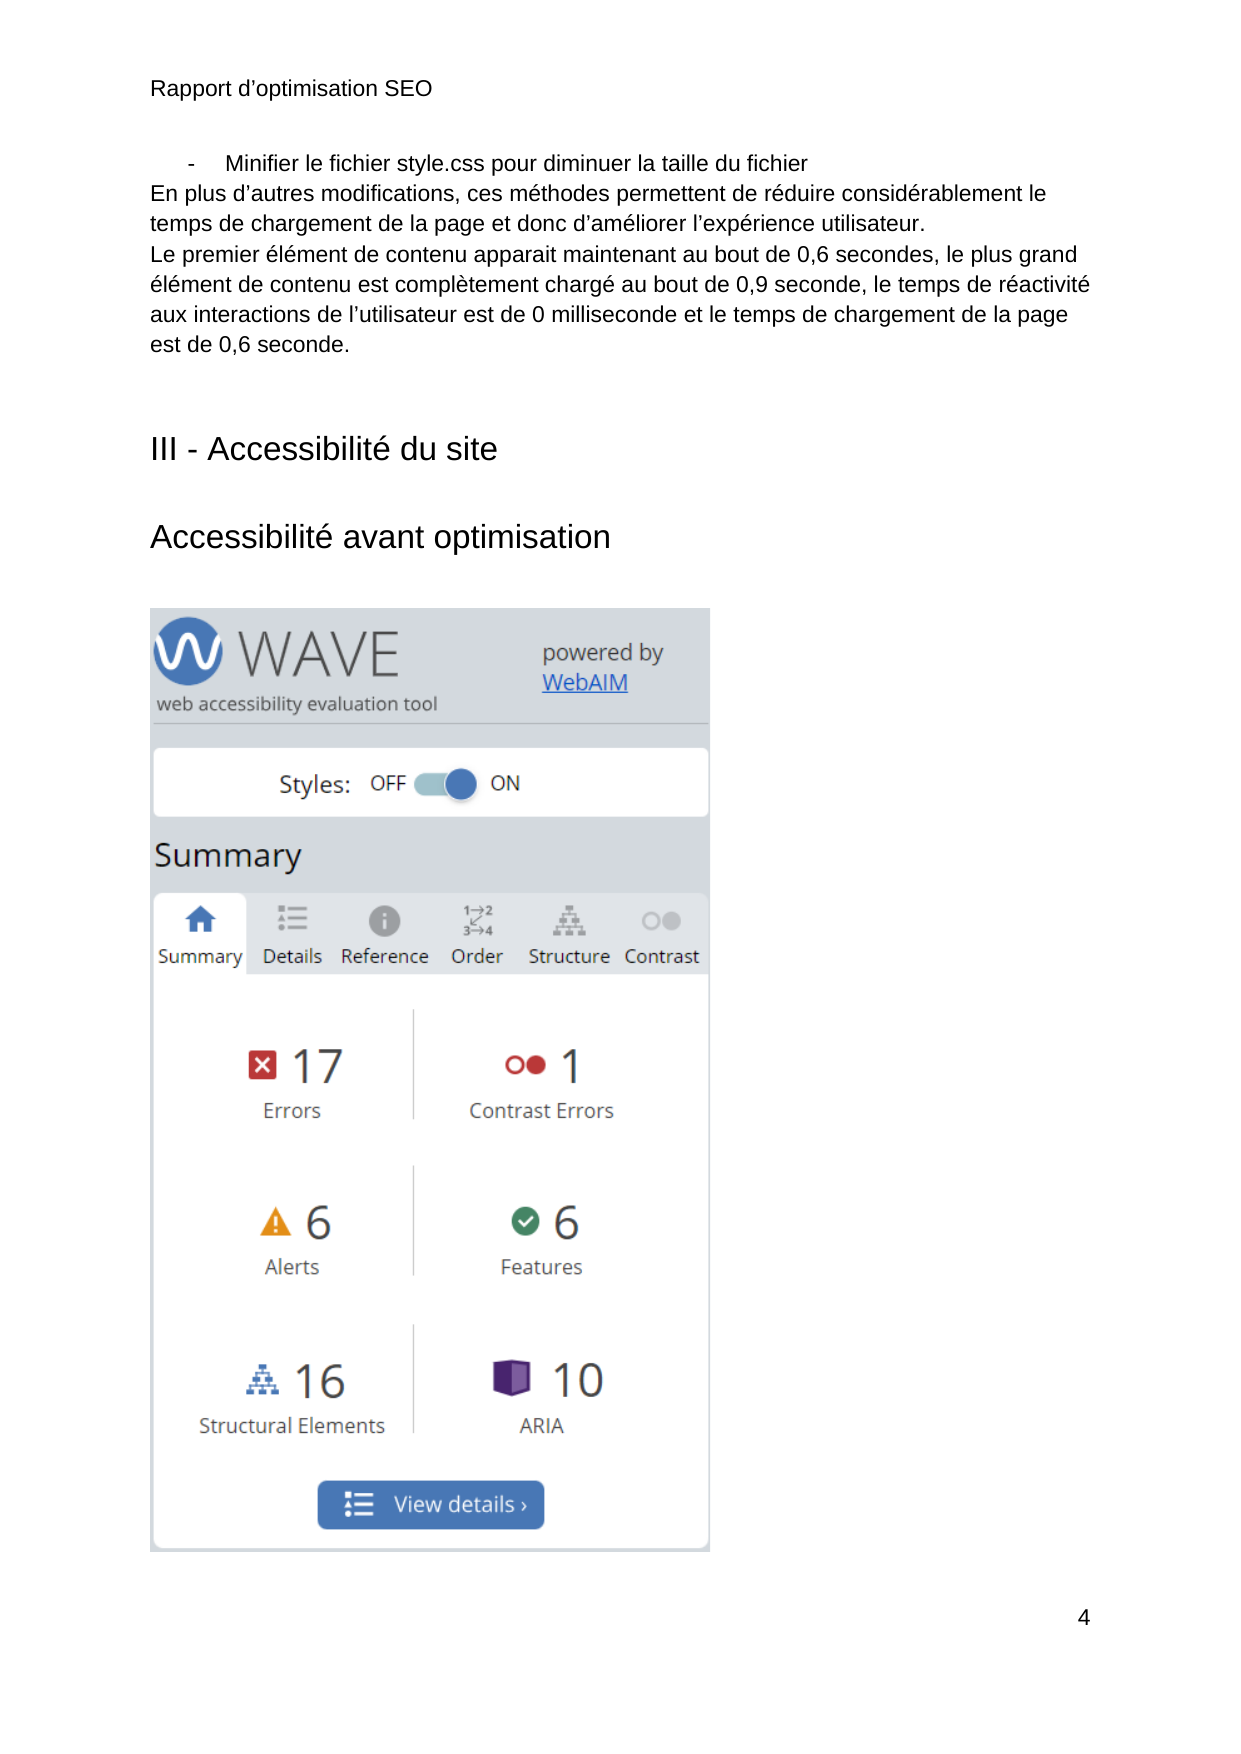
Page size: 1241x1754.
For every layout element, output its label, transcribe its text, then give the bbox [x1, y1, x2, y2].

subtitle III - Accessibilité du site [150, 429, 1090, 468]
text Le premier élément de contenu apparait maintenant au bout de 0,6 secondes, le plus grand élément de contenu est complètement chargé au bout de 0,9 seconde, le temps de réactivité aux interactions de l’utilisateur est de 0 milliseconde et le temps de chargement de la page est de 0,6 seconde. [150, 241, 1090, 358]
subtitle Accessibilité avant optimisation [150, 518, 1090, 556]
text En plus d’autres modifications, ces méthodes permettent de réduire considérablement le temps de chargement de la page et donc d’améliorer l’expérience utilisateur. [150, 180, 1090, 237]
list Minifier le fichier style.css pour diminuer la taille du fichier [187, 150, 1090, 176]
